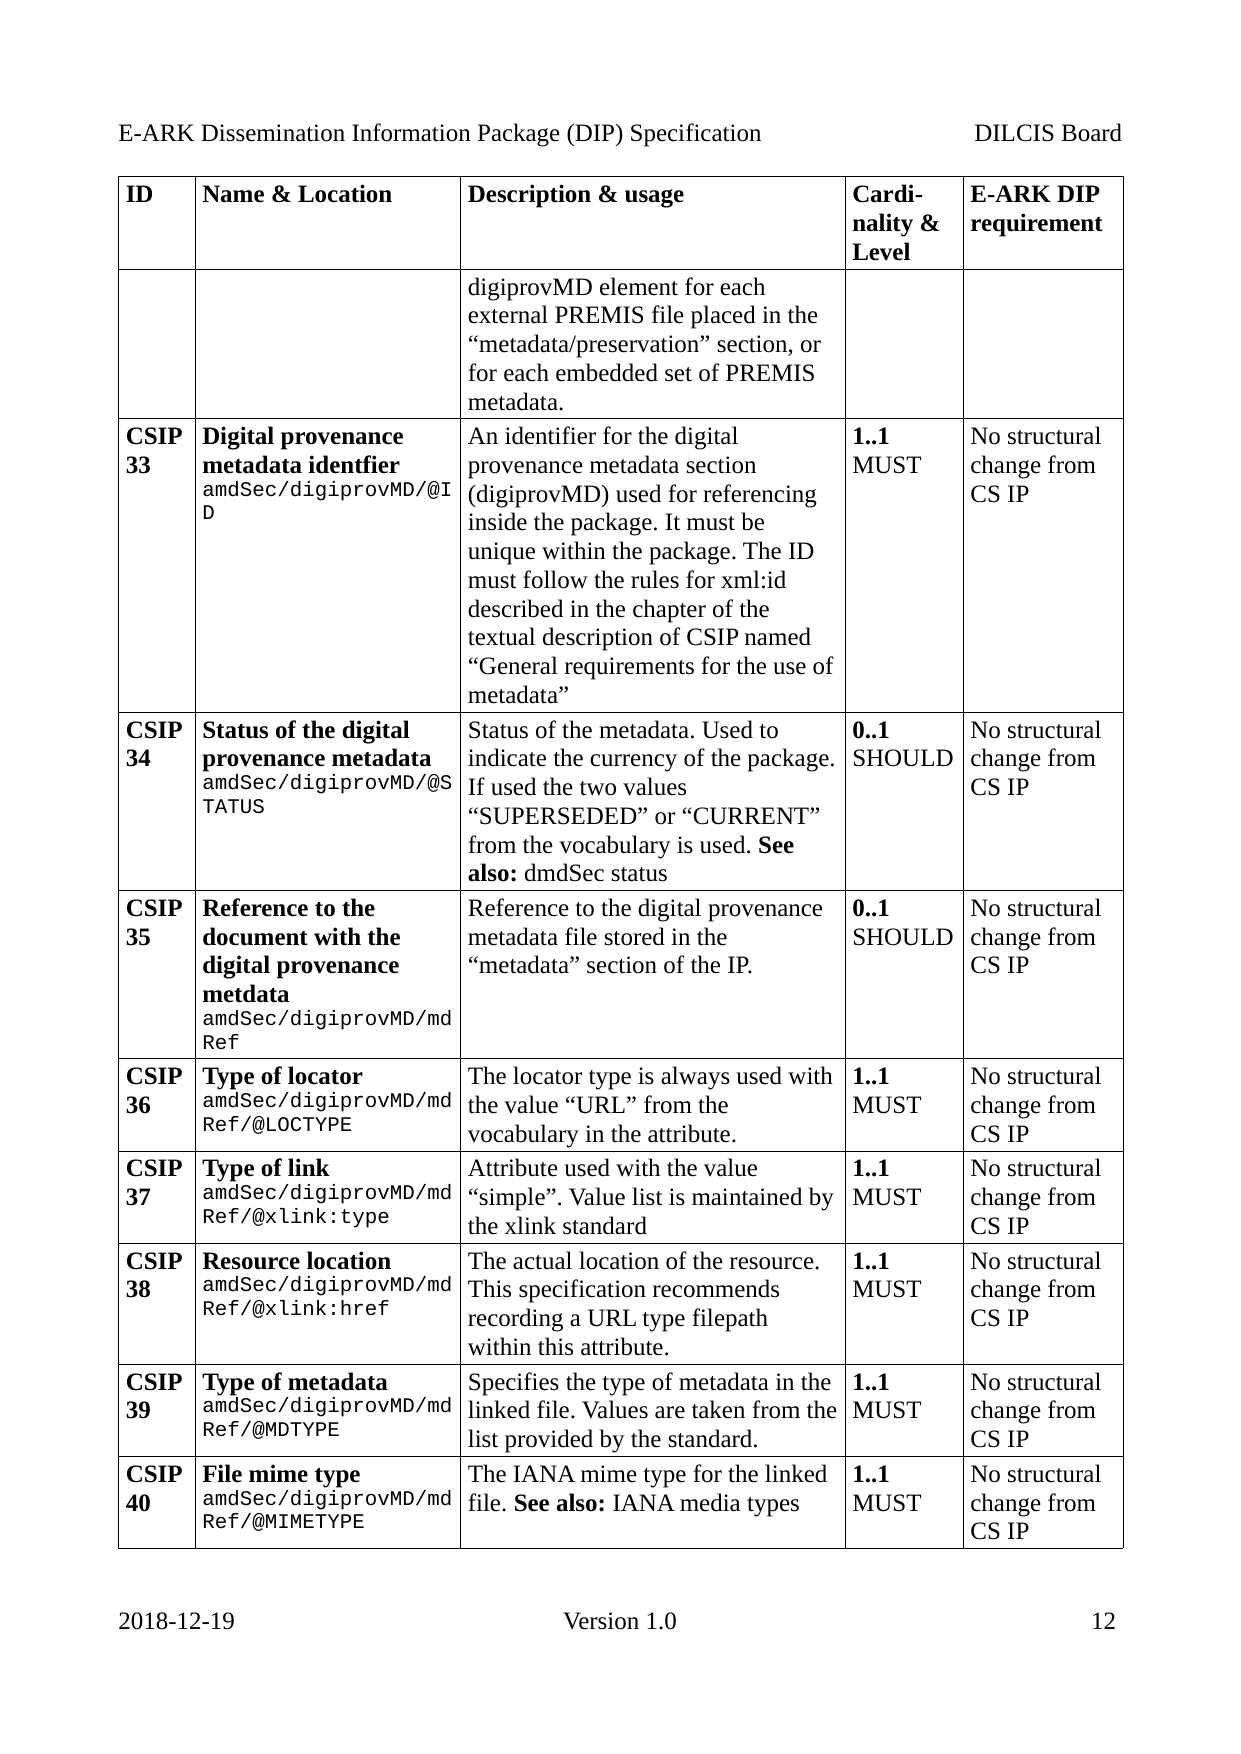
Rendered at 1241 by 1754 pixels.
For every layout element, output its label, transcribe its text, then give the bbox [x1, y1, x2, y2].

table_cell No structural change from CS IP [964, 713, 1123, 890]
table_cell No structural change from CS IP [964, 1365, 1123, 1456]
table_cell Status of the digital provenance metadata amdSec/digiprovMD/@STATUS [196, 713, 460, 890]
table_cell 1..1 MUST [846, 1059, 963, 1151]
table_cell [196, 270, 460, 418]
table_cell No structural change from CS IP [964, 1059, 1123, 1151]
table_cell Attribute used with the value “simple”. Value list is maintained by the xlink standard [461, 1152, 845, 1243]
table_cell No structural change from CS IP [964, 1457, 1123, 1548]
table_cell Type of link amdSec/digiprovMD/mdRef/@xlink:type [196, 1152, 460, 1243]
table_cell CSIP33 [119, 419, 195, 712]
table_cell File mime type amdSec/digiprovMD/mdRef/@MIMETYPE [196, 1457, 460, 1548]
table_cell Type of locator amdSec/digiprovMD/mdRef/@LOCTYPE [196, 1059, 460, 1151]
table_header ID [119, 177, 195, 268]
table_header E-ARK DIP require­ment [964, 177, 1123, 268]
table_cell No structural change from CS IP [964, 419, 1123, 712]
table_cell No structural change from CS IP [964, 1244, 1123, 1364]
table_cell 0..1 SHOULD [846, 713, 963, 890]
table_cell [119, 270, 195, 418]
table_cell Type of metadata amdSec/digiprovMD/mdRef/@MDTYPE [196, 1365, 460, 1456]
table_cell Resource location amdSec/digiprovMD/mdRef/@xlink:href [196, 1244, 460, 1364]
table_cell 1..1 MUST [846, 1457, 963, 1548]
table_cell CSIP34 [119, 713, 195, 890]
table_cell digiprovMD element for each external PREMIS file placed in the “metadata/preservation” section, or for each embedded set of PREMIS metadata. [461, 270, 845, 418]
table_cell No structural change from CS IP [964, 891, 1123, 1058]
table_cell CSIP35 [119, 891, 195, 1058]
table_cell 1..1 MUST [846, 1152, 963, 1243]
table_cell Digital provenance metadata identfier amdSec/digiprovMD/@ID [196, 419, 460, 712]
table_cell CSIP38 [119, 1244, 195, 1364]
table_header Description & usage [461, 177, 845, 268]
table_header Name & Location [196, 177, 460, 268]
table_cell Reference to the digital provenance metadata file stored in the “metadata” section of the IP. [461, 891, 845, 1058]
table_cell [846, 270, 963, 418]
table_header Cardi­nality & Level [846, 177, 963, 268]
table_cell No structural change from CS IP [964, 1152, 1123, 1243]
table_cell 1..1 MUST [846, 1244, 963, 1364]
table_cell The locator type is always used with the value “URL” from the vocabulary in the attribute. [461, 1059, 845, 1151]
table_cell The actual location of the resource. This specification recommends recording a URL type filepath within this attribute. [461, 1244, 845, 1364]
table_cell [964, 270, 1123, 418]
table_cell Specifies the type of metadata in the linked file. Values are taken from the list provided by the standard. [461, 1365, 845, 1456]
table_cell Reference to the document with the digital provenance metdata amdSec/digiprovMD/mdRef [196, 891, 460, 1058]
table_cell Status of the metadata. Used to indicate the currency of the package. If used the two values “SUPERSEDED” or “CURRENT” from the vocabulary is used. See also: dmdSec status [461, 713, 845, 890]
table_cell 1..1 MUST [846, 1365, 963, 1456]
table_cell An identifier for the digital provenance metadata section (digiprovMD) used for referencing inside the package. It must be unique within the package. The ID must follow the rules for xml:id described in the chapter of the textual description of CSIP named “General requirements for the use of metadata” [461, 419, 845, 712]
table_cell The IANA mime type for the linked file. See also: IANA media types [461, 1457, 845, 1548]
table_cell CSIP36 [119, 1059, 195, 1151]
table_cell CSIP40 [119, 1457, 195, 1548]
table_cell 0..1 SHOULD [846, 891, 963, 1058]
table_cell CSIP37 [119, 1152, 195, 1243]
table_cell CSIP39 [119, 1365, 195, 1456]
table_cell 1..1 MUST [846, 419, 963, 712]
